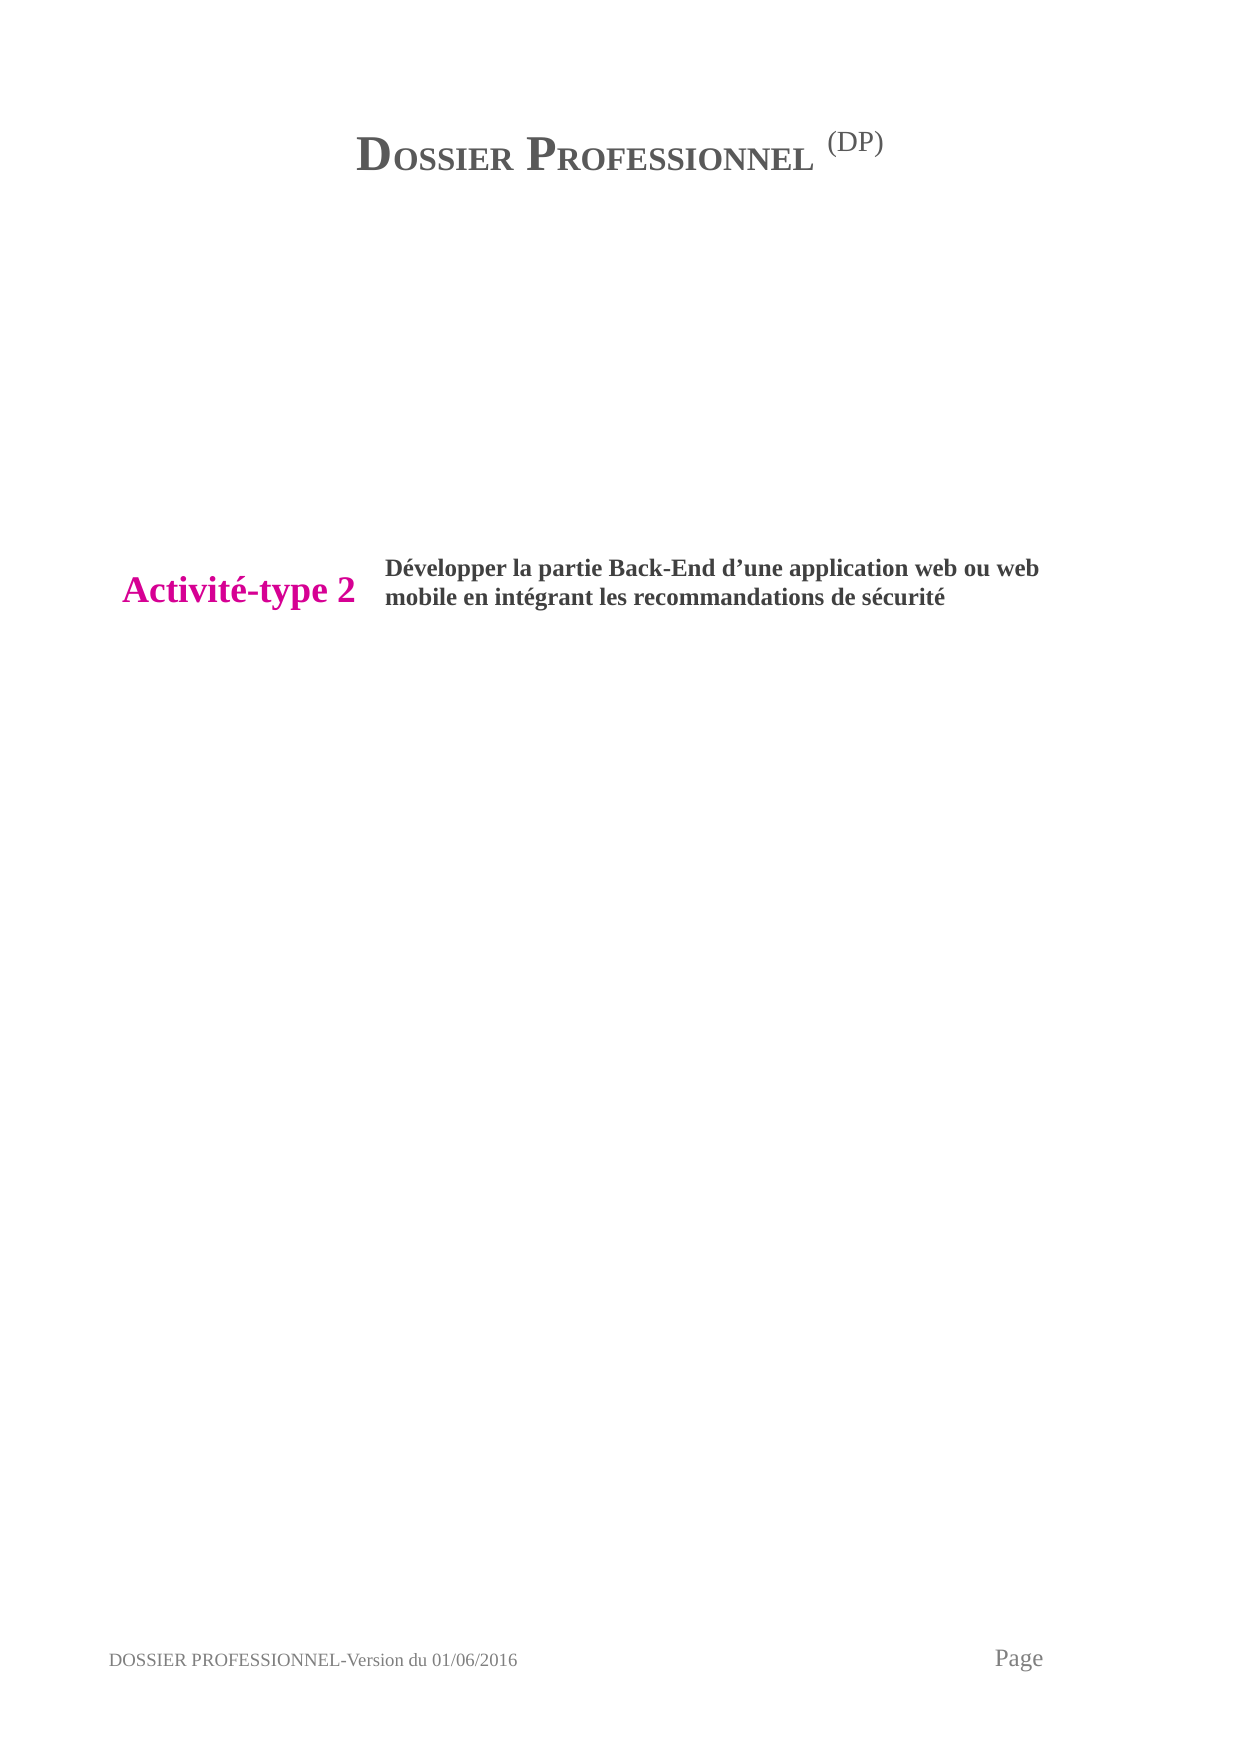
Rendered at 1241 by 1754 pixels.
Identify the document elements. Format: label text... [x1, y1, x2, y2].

table_header [1092, 548, 1122, 611]
table_header Développer la partie Back-End d’une application web ou web mobile en intégrant les recommandations de sécurité [374, 548, 1092, 611]
table_header Activité-type 2 [103, 548, 373, 611]
